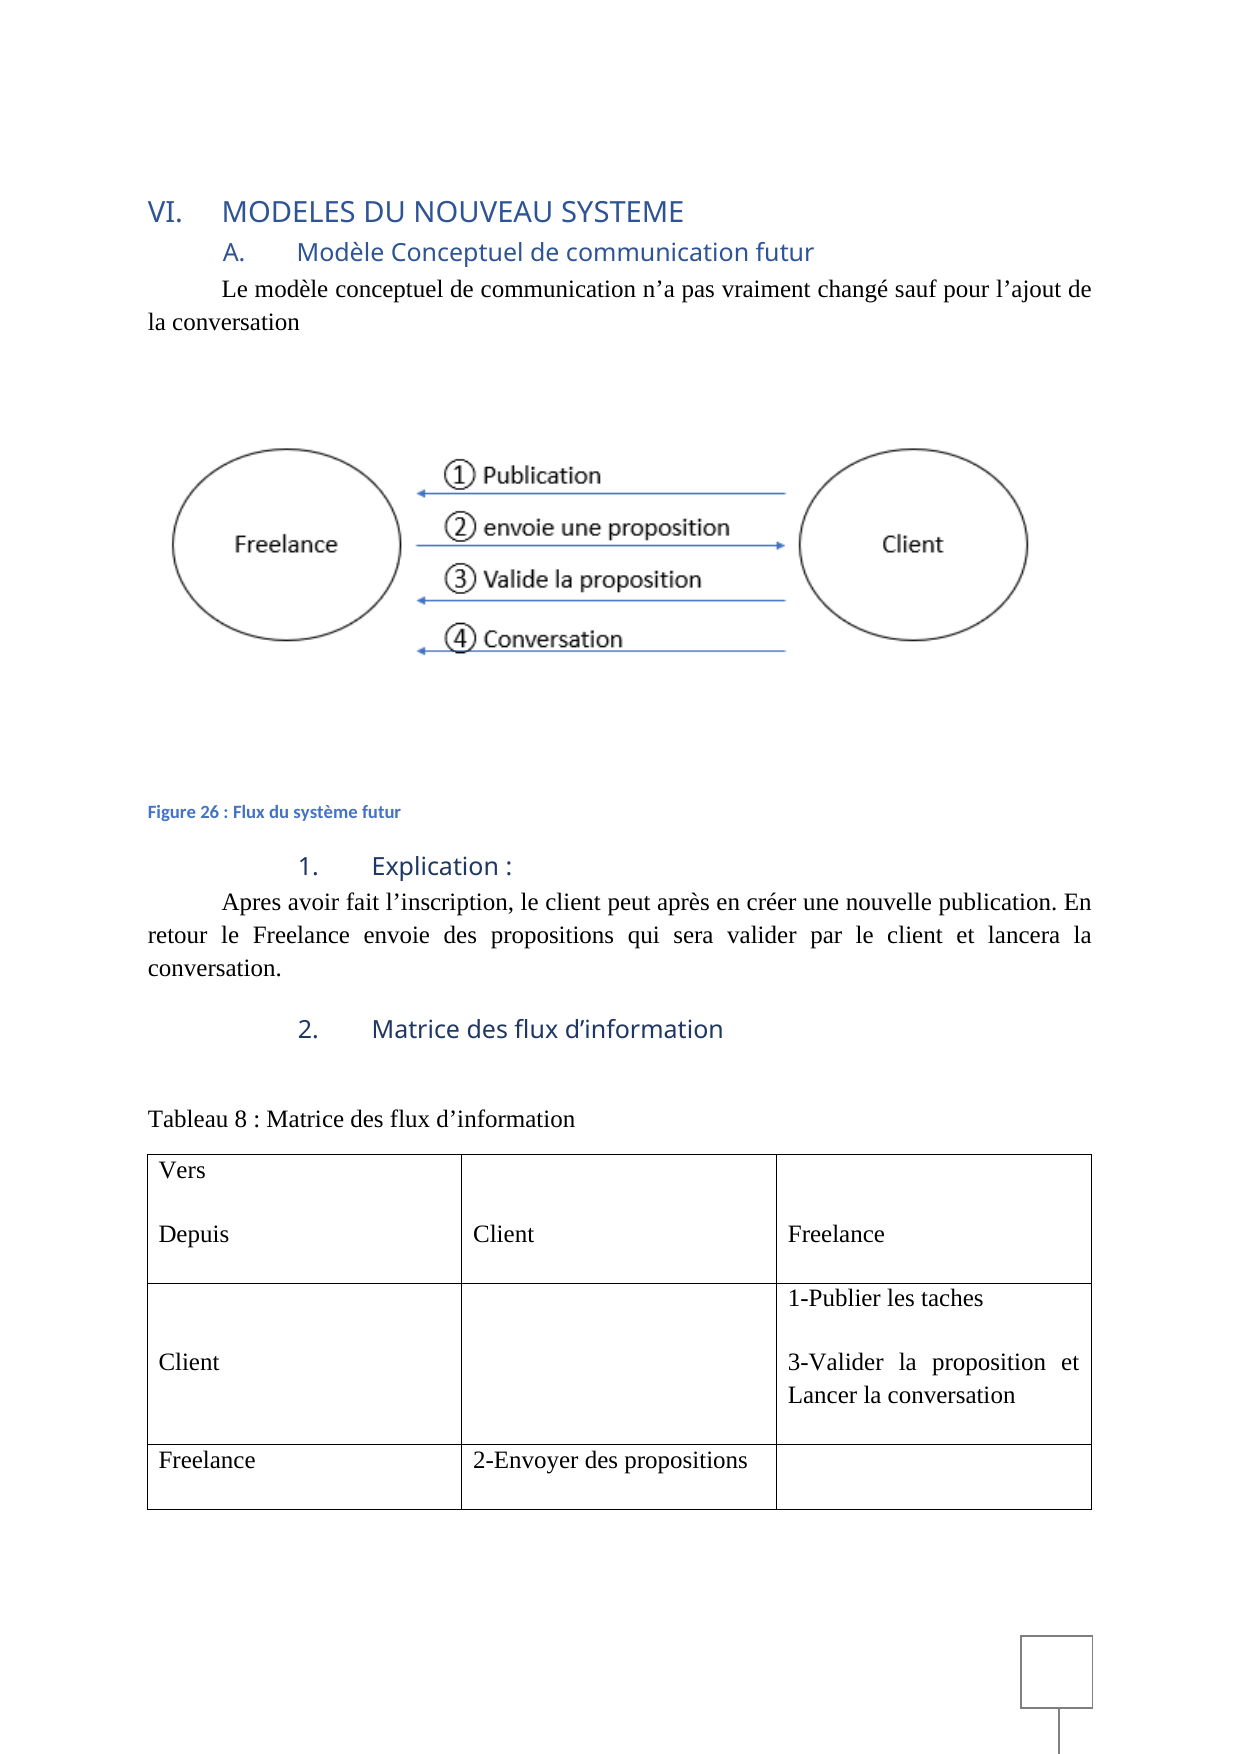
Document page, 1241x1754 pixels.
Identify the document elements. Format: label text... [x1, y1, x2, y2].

text Tableau 8 : Matrice des flux d’information [148, 1104, 1093, 1133]
table_cell [777, 1445, 1091, 1508]
table_header Vers Depuis [148, 1155, 461, 1282]
subtitle Explication : [298, 848, 1093, 882]
subtitle MODELES DU NOUVEAU SYSTEME [148, 191, 1093, 231]
table_cell Client [148, 1284, 461, 1444]
text Le modèle conceptuel de communication n’a pas vraiment changé sauf pour l’ajout de la conversation [148, 274, 1093, 336]
text Figure 26 : Flux du système futur [148, 800, 1093, 823]
subtitle Modèle Conceptuel de communication futur [223, 235, 1093, 269]
table_cell 1-Publier les taches 3-Valider la proposition et Lancer la conversation [777, 1284, 1091, 1444]
table_cell [462, 1284, 776, 1444]
table_cell 2-Envoyer des propositions [462, 1445, 776, 1508]
table_header Client [462, 1155, 776, 1282]
table_header Freelance [777, 1155, 1091, 1282]
table_cell Freelance [148, 1445, 461, 1508]
text Apres avoir fait l’inscription, le client peut après en créer une nouvelle publication. En retour le Freelance envoie des propositions qui sera valider par le client et lancera la conversation. [148, 887, 1093, 982]
subtitle Matrice des flux d’information [298, 1011, 1093, 1046]
